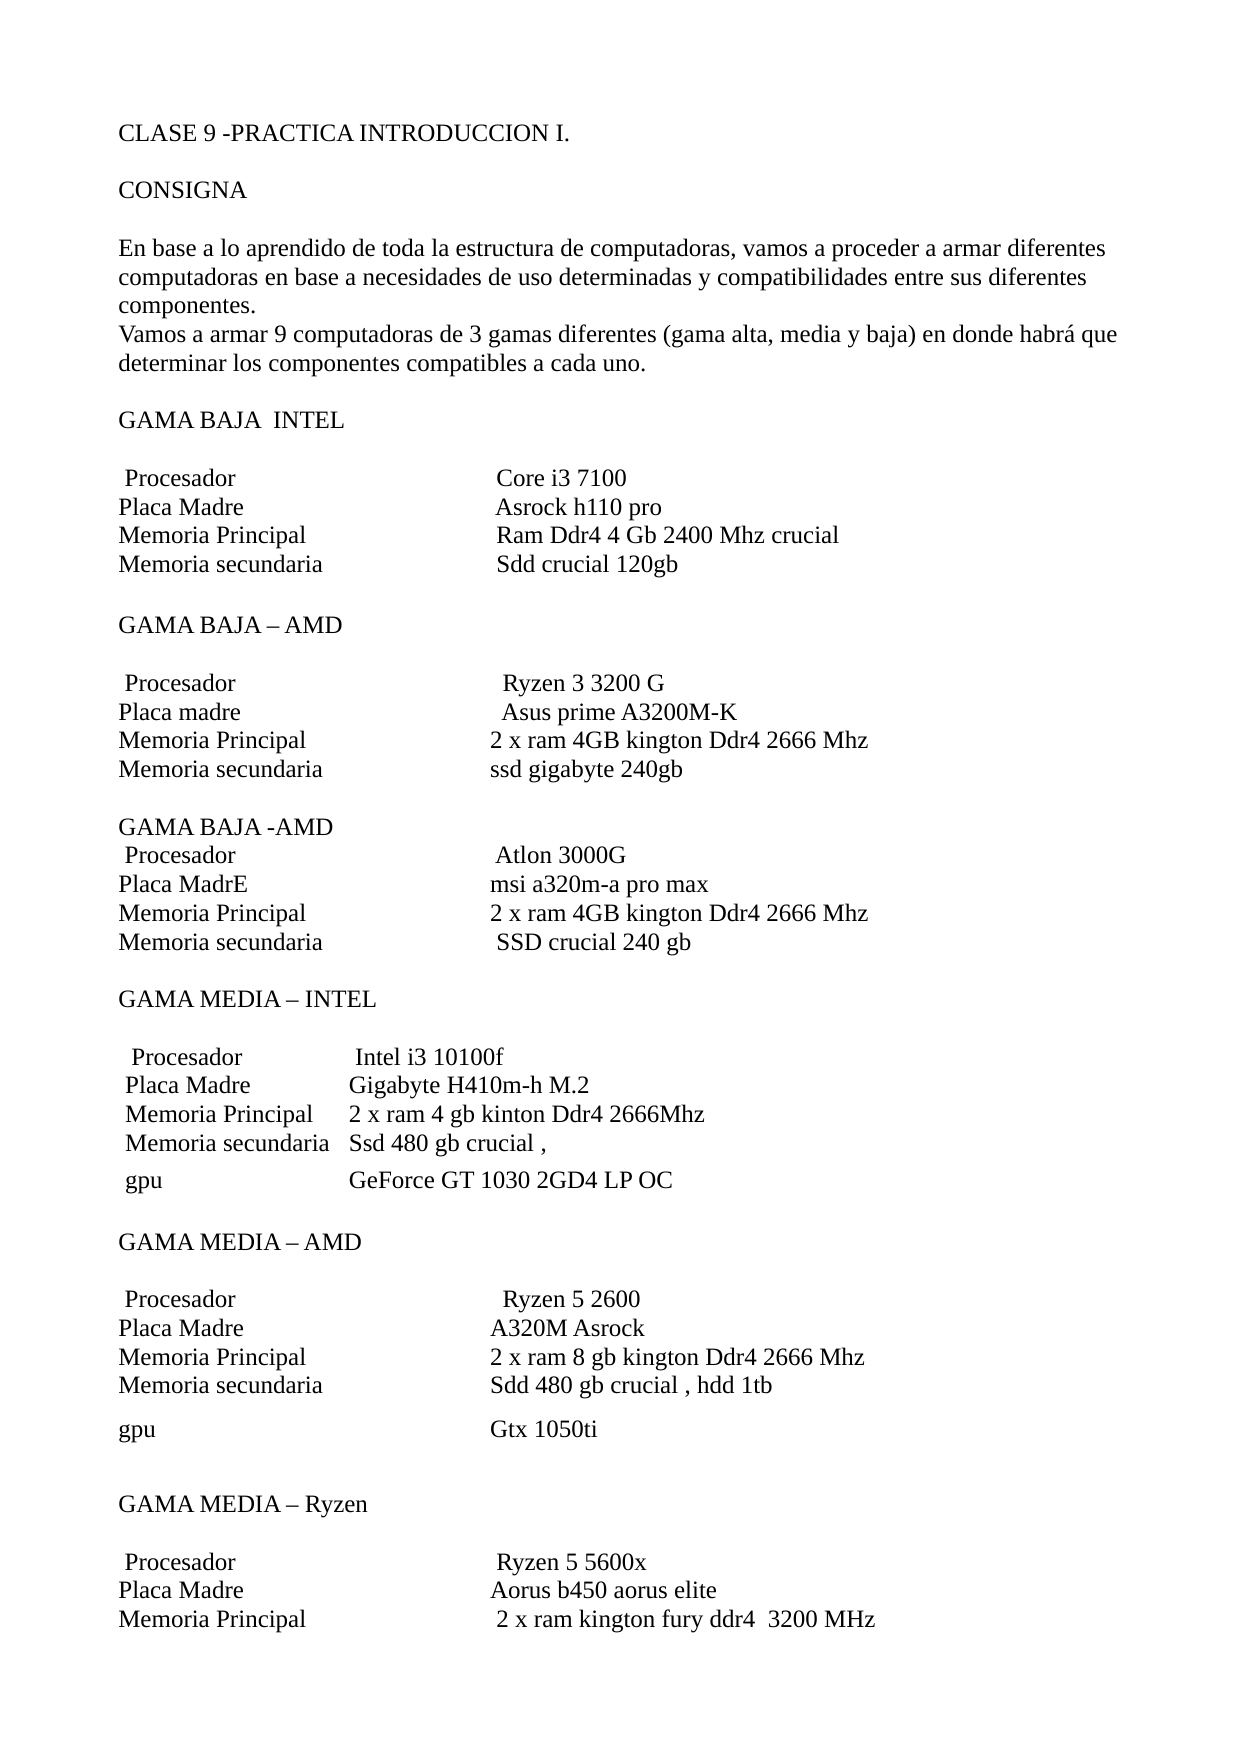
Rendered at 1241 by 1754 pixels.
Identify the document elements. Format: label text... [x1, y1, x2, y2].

table_cell Memoria secundaria [118, 754, 490, 783]
table_cell Ssd 480 gb crucial , [349, 1128, 1123, 1165]
table_header Procesador [118, 841, 490, 869]
table_cell Memoria Principal [118, 898, 490, 927]
table_cell Gigabyte H410m-h M.2 [349, 1071, 1123, 1099]
table_header Ryzen 5 2600 [490, 1284, 1123, 1313]
table_cell gpu [125, 1165, 349, 1198]
text Vamos a armar 9 computadoras de 3 gamas diferentes (gama alta, media y baja) en donde habrá que determinar los componentes compatibles a cada uno. [118, 319, 1122, 377]
table_header Ryzen 5 5600x [490, 1547, 1123, 1576]
table_cell A320M Asrock [490, 1313, 1123, 1342]
text GAMA MEDIA – Ryzen [118, 1489, 1122, 1518]
table_cell Placa madre [118, 697, 490, 726]
table_header Atlon 3000G [490, 841, 1123, 869]
table_cell Placa Madre [125, 1071, 349, 1099]
table_cell Memoria secundaria [118, 927, 490, 956]
table_cell Memoria Principal [118, 521, 490, 549]
table_cell SSD crucial 240 gb [490, 927, 1123, 956]
table_cell 2 x ram kington fury ddr4 3200 MHz [490, 1604, 1123, 1633]
table_cell GeForce GT 1030 2GD4 LP OC [349, 1165, 1123, 1198]
table_cell Placa Madre [118, 1313, 490, 1342]
table_cell Memoria secundaria [118, 549, 490, 582]
table_cell Placa MadrE [118, 869, 490, 898]
table_cell Gtx 1050ti [490, 1414, 1123, 1461]
table_header Procesador [118, 668, 490, 697]
table_header Procesador [118, 1284, 490, 1313]
table_header Ryzen 3 3200 G [490, 668, 1123, 697]
text En base a lo aprendido de toda la estructura de computadoras, vamos a proceder a armar diferentes computadoras en base a necesidades de uso determinadas y compatibilidades entre sus diferentes componentes. [118, 233, 1122, 319]
table_cell Memoria Principal [118, 1604, 490, 1633]
text GAMA BAJA – AMD [118, 611, 1122, 639]
table_header Core i3 7100 [490, 463, 1123, 492]
table_header Procesador [118, 1547, 490, 1576]
table_header Intel i3 10100f [349, 1042, 1123, 1071]
table_cell Ram Ddr4 4 Gb 2400 Mhz crucial [490, 521, 1123, 549]
table_cell 2 x ram 4 gb kinton Ddr4 2666Mhz [349, 1099, 1123, 1128]
table_cell Memoria secundaria [125, 1128, 349, 1165]
table_cell msi a320m-a pro max [490, 869, 1123, 898]
text CONSIGNA [118, 176, 1122, 204]
table_cell Asrock h110 pro [490, 492, 1123, 521]
text GAMA BAJA INTEL [118, 406, 1122, 434]
text GAMA MEDIA – AMD [118, 1227, 1122, 1255]
table_cell Aorus b450 aorus elite [490, 1576, 1123, 1604]
table_cell Memoria Principal [125, 1099, 349, 1128]
table_cell Memoria Principal [118, 1342, 490, 1370]
table_header Procesador [118, 463, 490, 492]
table_header Procesador [125, 1042, 349, 1071]
table_cell 2 x ram 4GB kington Ddr4 2666 Mhz [490, 898, 1123, 927]
table_cell Memoria secundaria [118, 1370, 490, 1414]
text GAMA MEDIA – INTEL [118, 984, 1122, 1013]
table_cell Memoria Principal [118, 726, 490, 754]
table_cell Placa Madre [118, 492, 490, 521]
table_cell 2 x ram 8 gb kington Ddr4 2666 Mhz [490, 1342, 1123, 1370]
table_cell ssd gigabyte 240gb [490, 754, 1123, 783]
table_cell Placa Madre [118, 1576, 490, 1604]
table_cell gpu [118, 1414, 490, 1461]
text CLASE 9 -PRACTICA INTRODUCCION I. [118, 118, 1122, 147]
text GAMA BAJA -AMD [118, 812, 1122, 841]
table_cell 2 x ram 4GB kington Ddr4 2666 Mhz [490, 726, 1123, 754]
table_cell Sdd 480 gb crucial , hdd 1tb [490, 1370, 1123, 1414]
table_cell Sdd crucial 120gb [490, 549, 1123, 582]
table_cell Asus prime A3200M-K [490, 697, 1123, 726]
